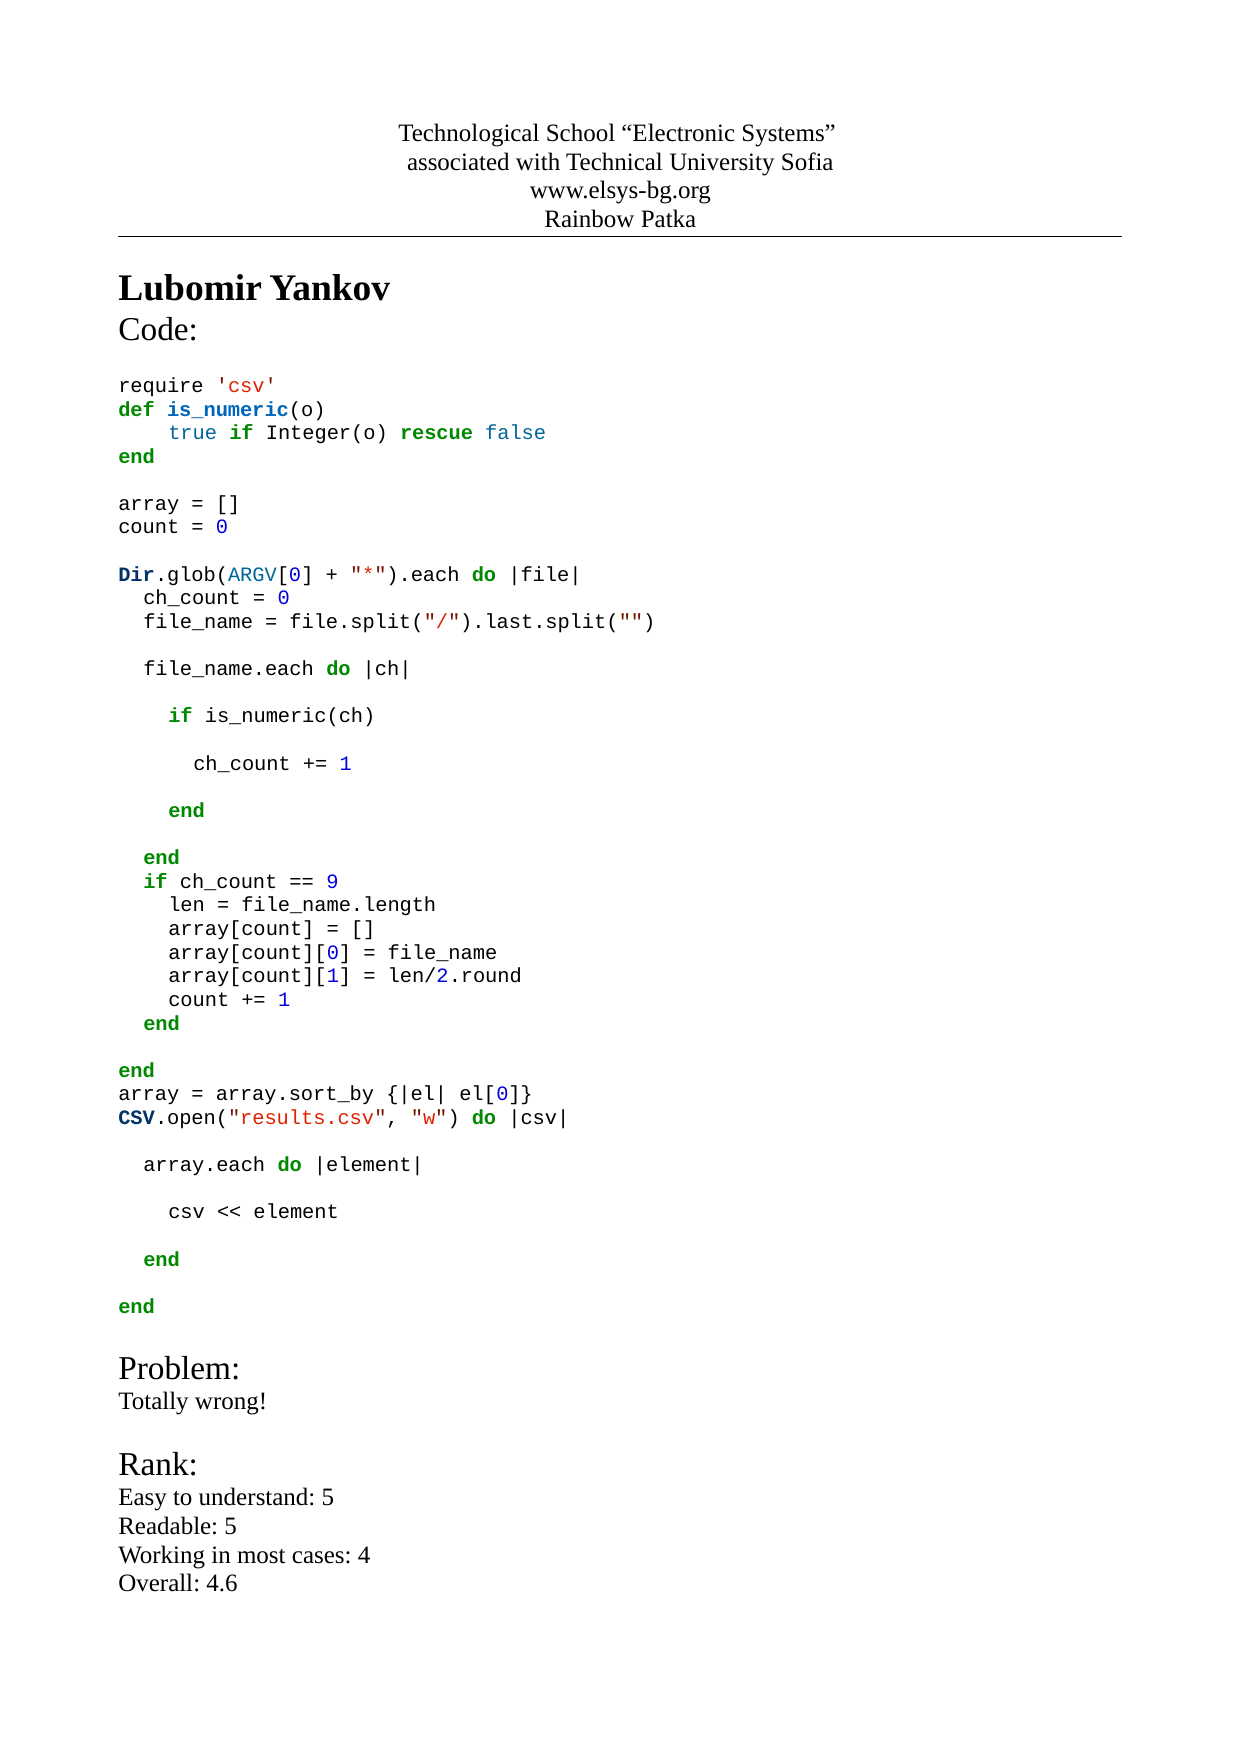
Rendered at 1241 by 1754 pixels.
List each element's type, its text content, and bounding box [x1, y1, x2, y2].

text end [118, 1296, 1122, 1319]
text Rank: [118, 1444, 1122, 1482]
text len = file_name.length [118, 894, 1122, 918]
text end [118, 1060, 1122, 1083]
text Problem: [118, 1348, 1122, 1386]
text array = array.sort_by {|el| el[0]} [118, 1083, 1122, 1107]
text require 'csv' [118, 376, 1122, 399]
text end [118, 847, 1122, 871]
text array[count][1] = len/2.round [118, 965, 1122, 989]
text Totally wrong! [118, 1386, 1122, 1415]
text array.each do |element| [118, 1154, 1122, 1178]
text end [118, 800, 1122, 823]
text end [118, 1013, 1122, 1036]
text count += 1 [118, 989, 1122, 1013]
text csv << element [118, 1201, 1122, 1225]
text array = [] [118, 493, 1122, 517]
text ch_count = 0 [118, 587, 1122, 611]
text Dir.glob(ARGV[0] + "*").each do |file| [118, 564, 1122, 587]
text true if Integer(o) rescue false [118, 422, 1122, 446]
text file_name.each do |ch| [118, 658, 1122, 682]
text Working in most cases: 4 [118, 1540, 1122, 1568]
text count = 0 [118, 517, 1122, 540]
text if ch_count == 9 [118, 871, 1122, 894]
text Easy to understand: 5 [118, 1482, 1122, 1511]
text array[count][0] = file_name [118, 942, 1122, 965]
text Readable: 5 [118, 1511, 1122, 1540]
text file_name = file.split("/").last.split("") [118, 611, 1122, 634]
text Code: [118, 309, 1122, 347]
text Lubomir Yankov [118, 266, 1122, 309]
text CSV.open("results.csv", "w") do |csv| [118, 1107, 1122, 1130]
text if is_numeric(ch) [118, 705, 1122, 729]
text ch_count += 1 [118, 753, 1122, 776]
text end [118, 446, 1122, 469]
text def is_numeric(o) [118, 399, 1122, 422]
text end [118, 1248, 1122, 1272]
text Overall: 4.6 [118, 1568, 1122, 1597]
text array[count] = [] [118, 918, 1122, 942]
